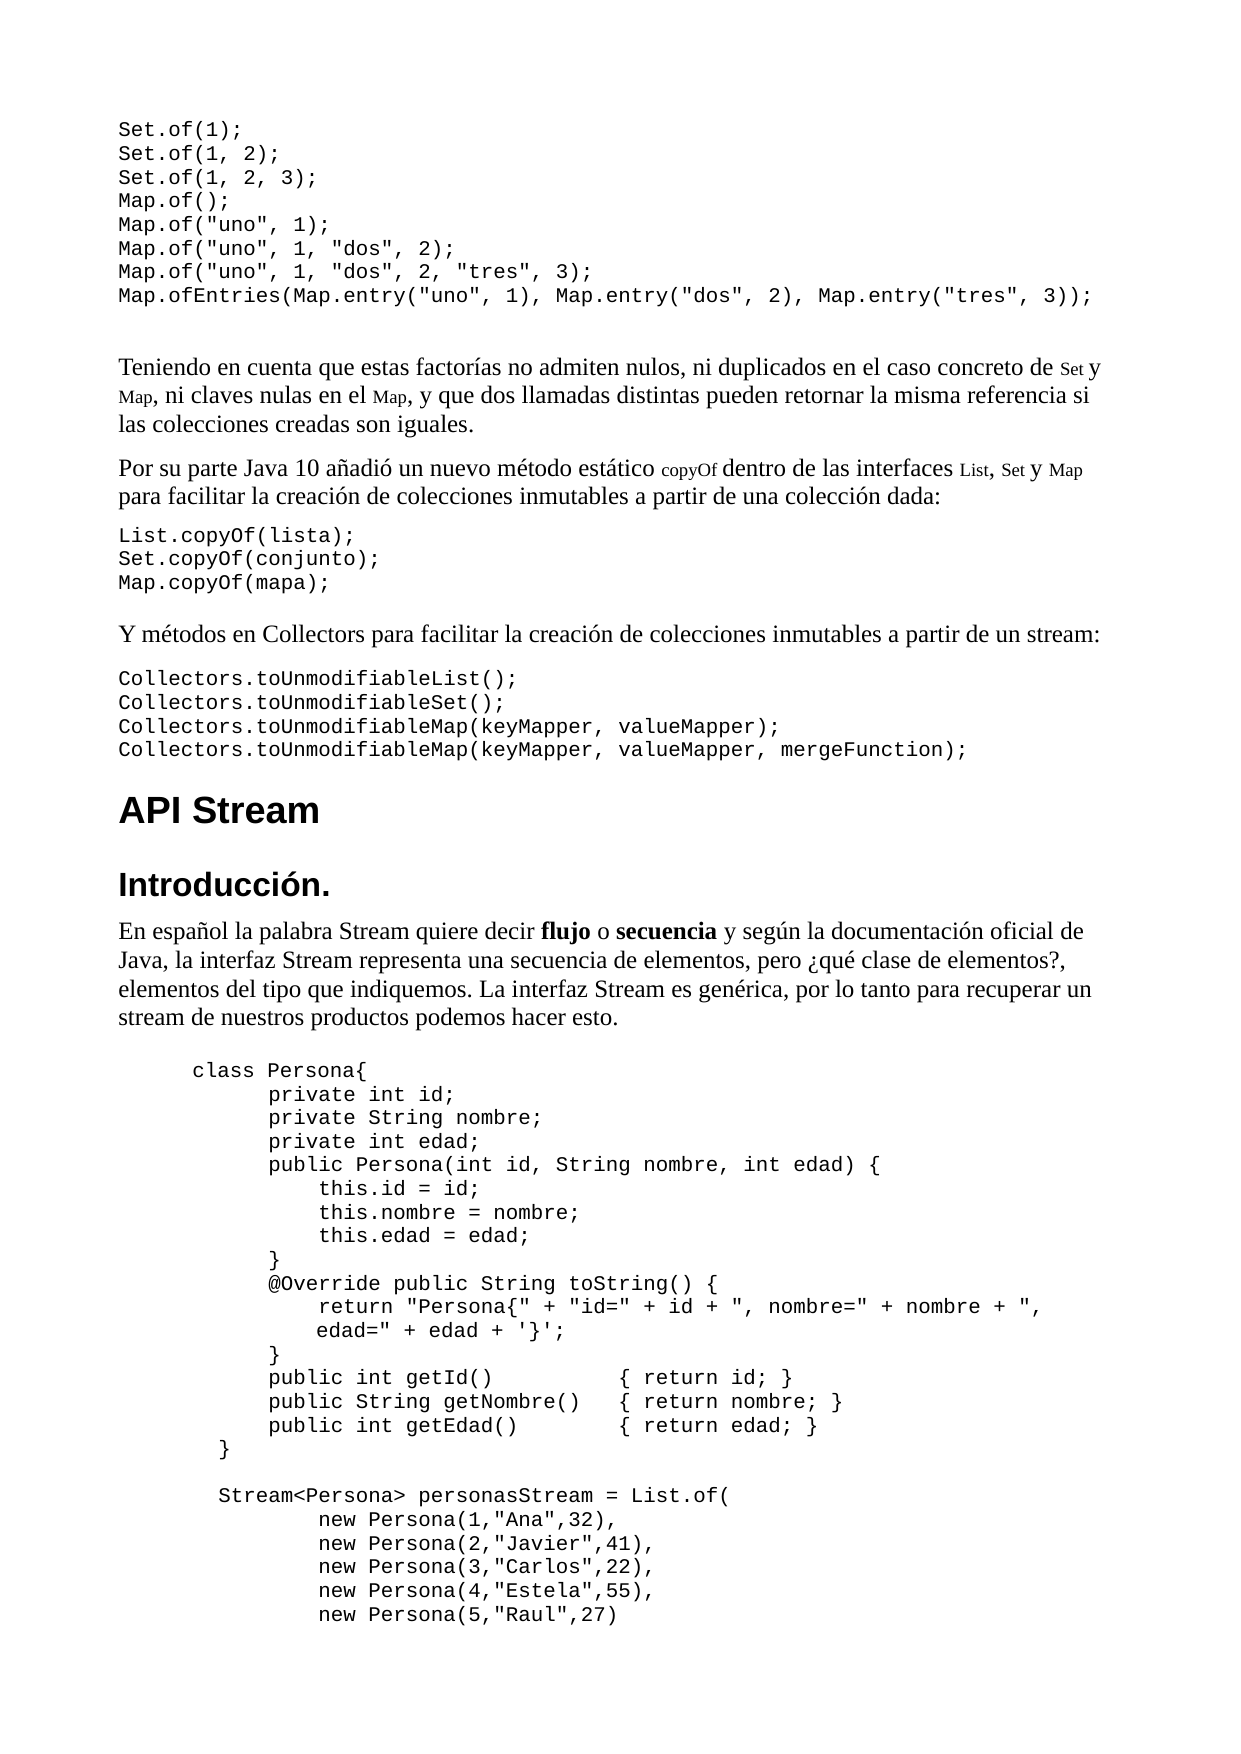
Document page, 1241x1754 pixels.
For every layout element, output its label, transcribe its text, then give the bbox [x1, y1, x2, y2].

text private int edad; [118, 1131, 1122, 1154]
text public int getId() { return id; } [118, 1367, 1122, 1391]
text public String getNombre() { return nombre; } [118, 1391, 1122, 1414]
text Map.of("uno", 1, "dos", 2); [118, 238, 1122, 261]
text Teniendo en cuenta que estas factorías no admiten nulos, ni duplicados en el caso concreto de Set y Map, ni claves nulas en el Map, y que dos llamadas distintas pueden retornar la misma referencia si las colecciones creadas son iguales. [118, 352, 1122, 438]
text En español la palabra Stream quiere decir flujo o secuencia y según la documentación oficial de Java, la interfaz Stream representa una secuencia de elementos, pero ¿qué clase de elementos?, elementos del tipo que indiquemos. La interfaz Stream es genérica, por lo tanto para recuperar un stream de nuestros productos podemos hacer esto. [118, 916, 1122, 1031]
text Por su parte Java 10 añadió un nuevo método estático copyOf dentro de las interfaces List, Set y Map para facilitar la creación de colecciones inmutables a partir de una colección dada: [118, 453, 1122, 510]
text return "Persona{" + "id=" + id + ", nombre=" + nombre + ", edad=" + edad + '}'; [118, 1296, 1122, 1344]
text Map.of(); [118, 190, 1122, 214]
text Set.of(1, 2, 3); [118, 167, 1122, 190]
text Collectors.toUnmodifiableMap(keyMapper, valueMapper); Collectors.toUnmodifiableMap(keyMapper, valueMapper, mergeFunction); [118, 716, 1122, 763]
text Map.copyOf(mapa); [118, 572, 1122, 596]
text Y métodos en Collectors para facilitar la creación de colecciones inmutables a partir de un stream: [118, 619, 1122, 648]
text private String nombre; [118, 1107, 1122, 1131]
text Map.of("uno", 1); [118, 214, 1122, 238]
text Collectors.toUnmodifiableSet(); [118, 692, 1122, 716]
text new Persona(4,"Estela",55), [118, 1580, 1122, 1604]
subtitle Introducción. [118, 865, 1122, 904]
text } [118, 1344, 1122, 1367]
text Map.of("uno", 1, "dos", 2, "tres", 3); [118, 261, 1122, 285]
text Set.of(1); [118, 119, 1122, 143]
text new Persona(2,"Javier",41), [118, 1533, 1122, 1556]
text Set.copyOf(conjunto); [118, 548, 1122, 572]
text this.edad = edad; [118, 1225, 1122, 1249]
text } [118, 1249, 1122, 1273]
text this.id = id; [118, 1178, 1122, 1202]
text class Persona{ [118, 1060, 1122, 1083]
text Stream<Persona> personasStream = List.of( [118, 1486, 1122, 1509]
text new Persona(3,"Carlos",22), [118, 1556, 1122, 1580]
text public Persona(int id, String nombre, int edad) { [118, 1154, 1122, 1178]
text Map.ofEntries(Map.entry("uno", 1), Map.entry("dos", 2), Map.entry("tres", 3)); [118, 285, 1122, 308]
text public int getEdad() { return edad; } [118, 1414, 1122, 1438]
subtitle API Stream [118, 788, 1122, 832]
text new Persona(5,"Raul",27) [118, 1604, 1122, 1627]
text @Override public String toString() { [118, 1273, 1122, 1296]
text List.copyOf(lista); [118, 525, 1122, 548]
text Set.of(1, 2); [118, 143, 1122, 167]
text Collectors.toUnmodifiableList(); [118, 668, 1122, 692]
text this.nombre = nombre; [118, 1202, 1122, 1225]
text private int id; [118, 1083, 1122, 1107]
text new Persona(1,"Ana",32), [118, 1509, 1122, 1533]
text } [118, 1438, 1122, 1462]
